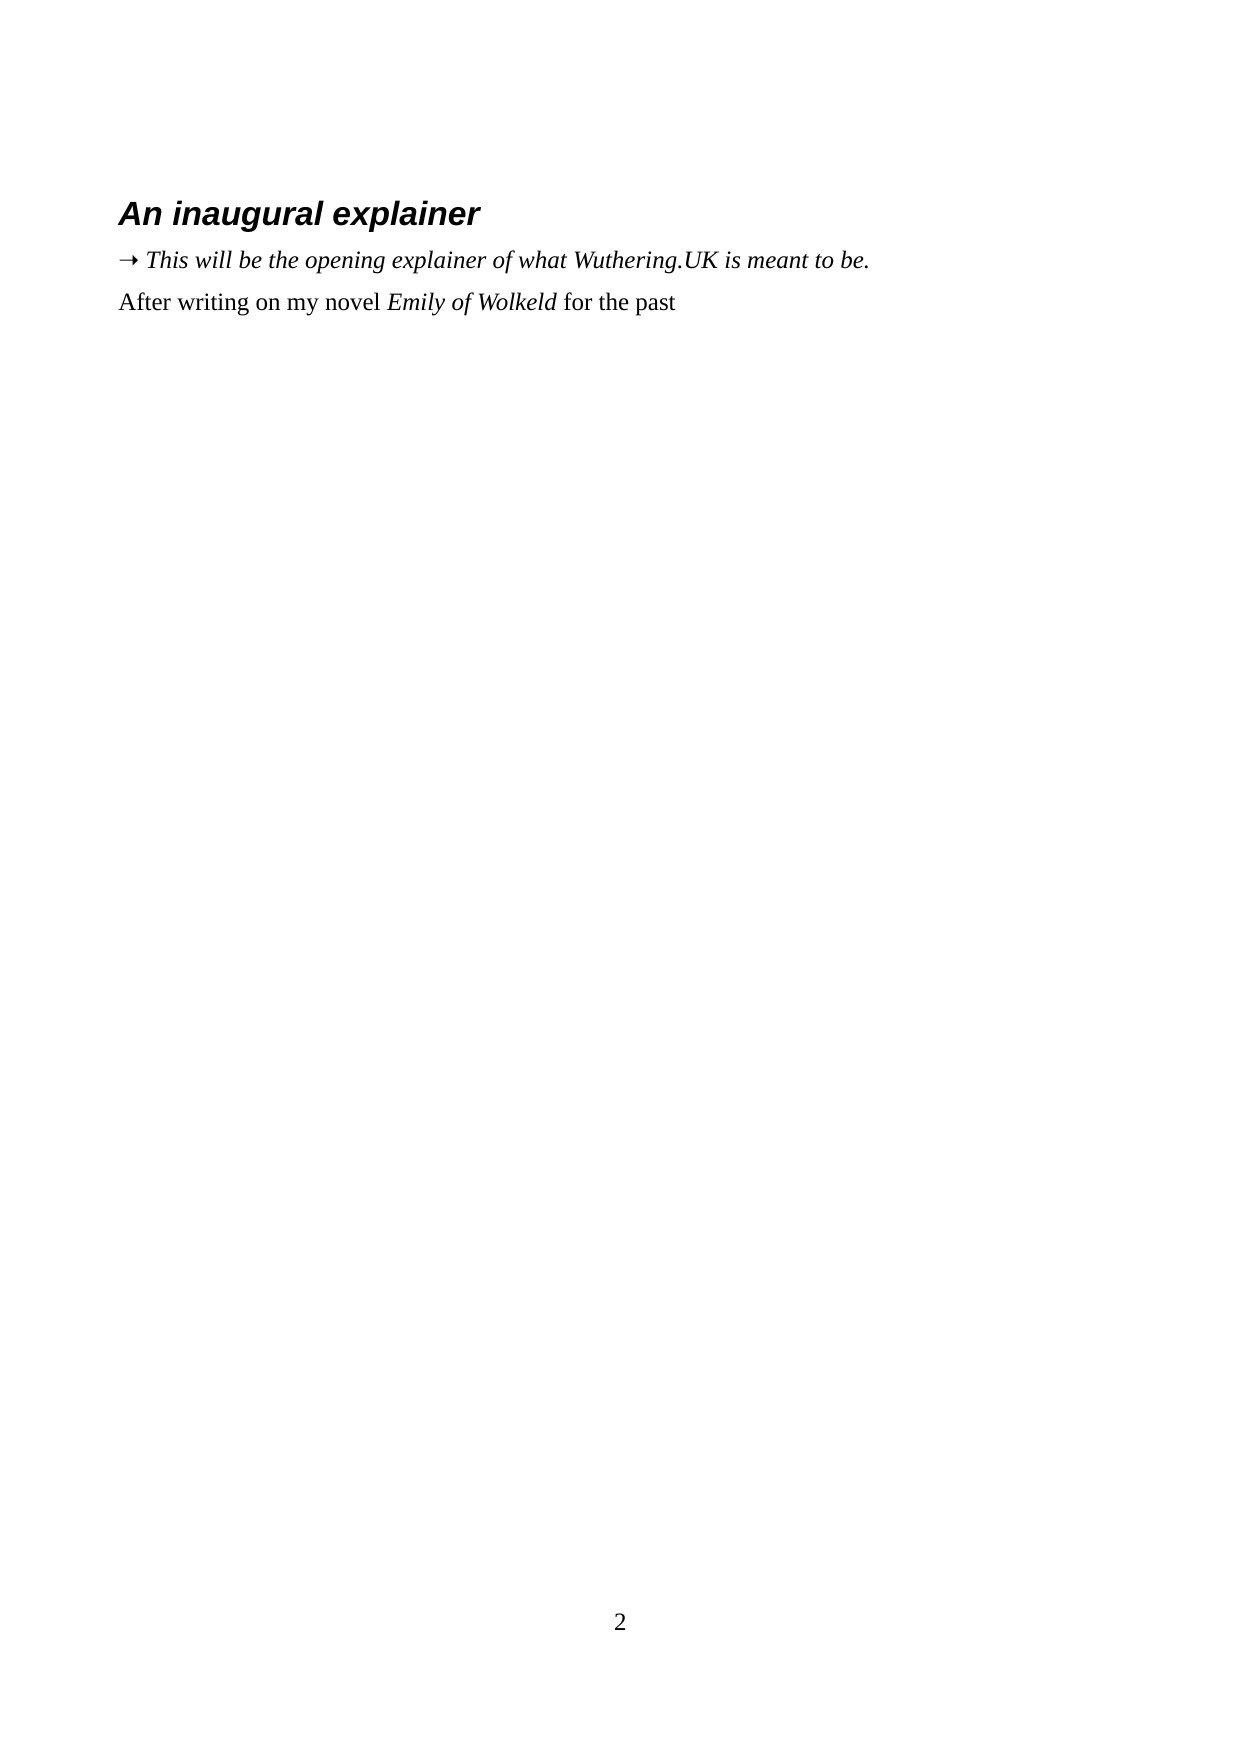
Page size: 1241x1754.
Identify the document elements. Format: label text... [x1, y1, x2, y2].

subtitle An inaugural explainer [118, 194, 1122, 233]
text After writing on my novel Emily of Wolkeld for the past [118, 287, 1122, 315]
text ➝ This will be the opening explainer of what Wuthering.UK is meant to be. [118, 245, 1122, 274]
